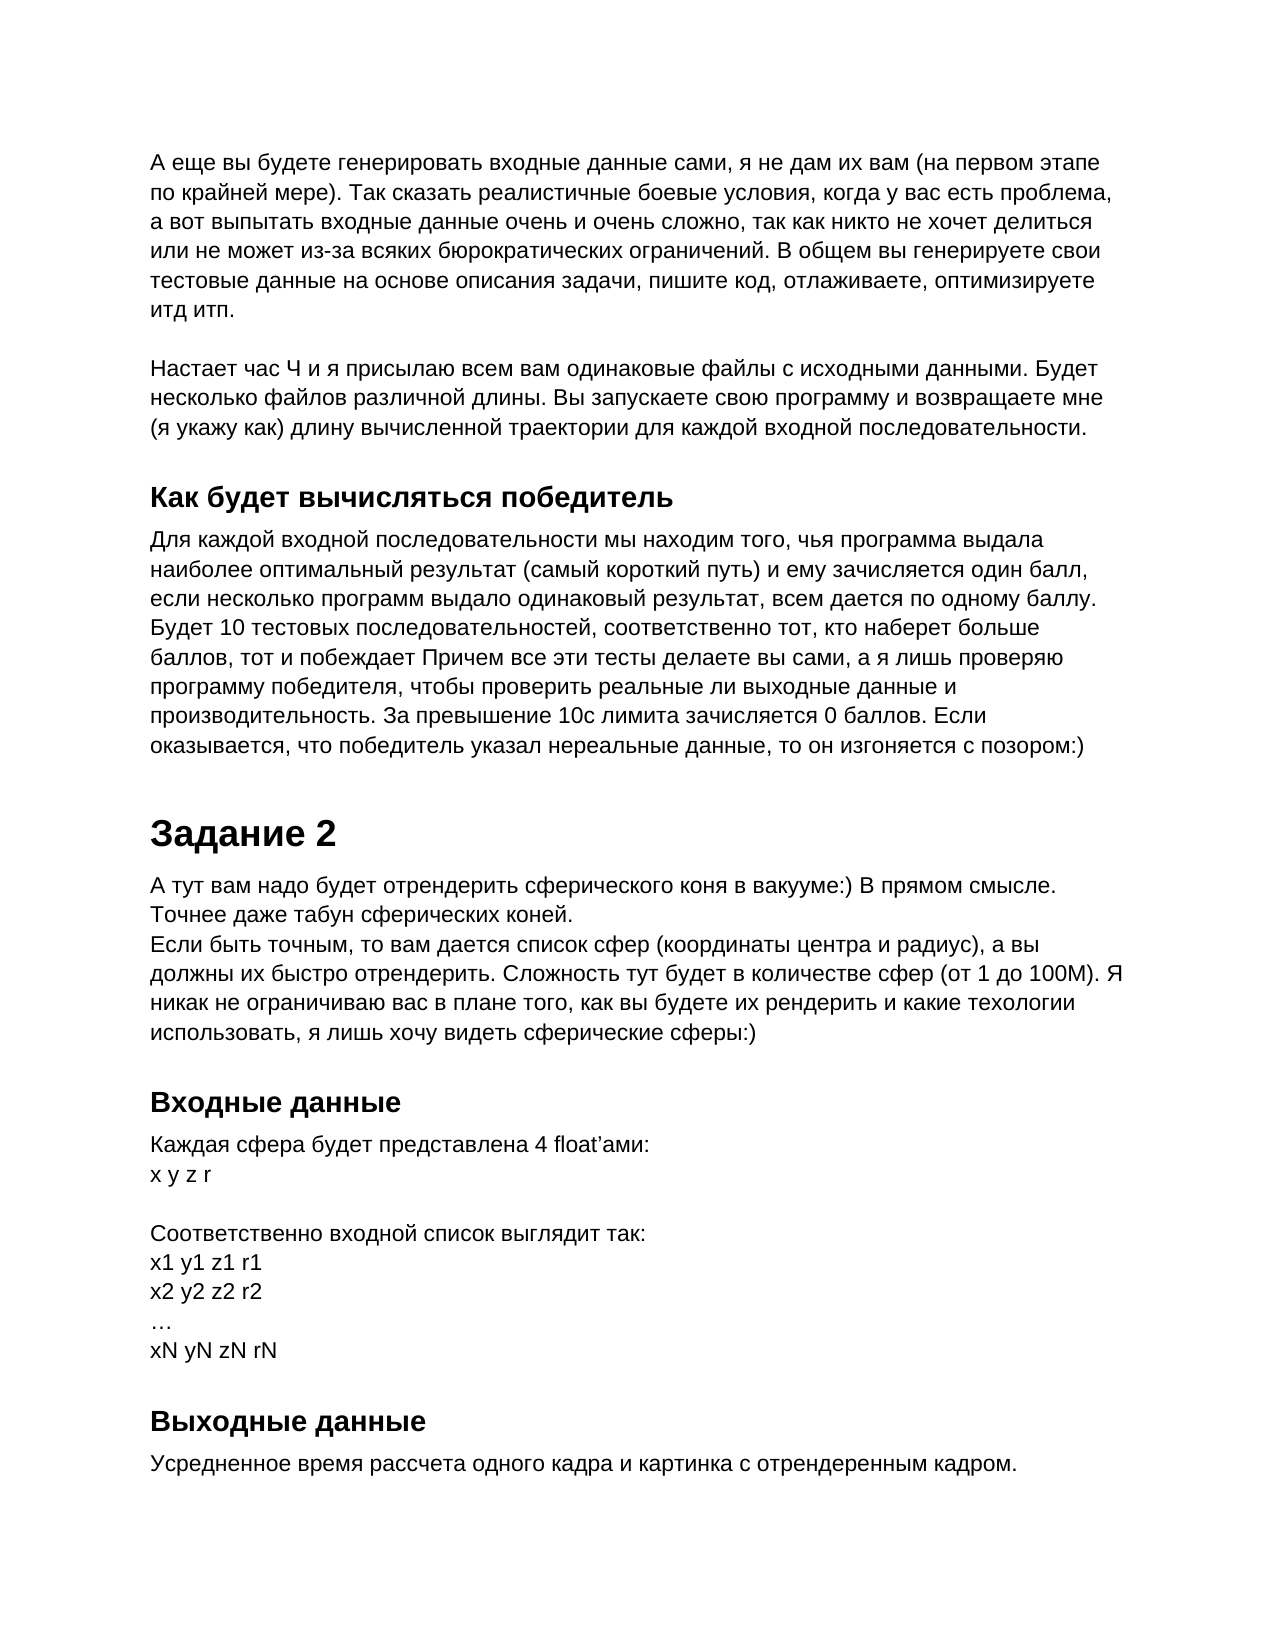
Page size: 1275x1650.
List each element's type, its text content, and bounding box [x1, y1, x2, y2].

subtitle Выходные данные [150, 1404, 1125, 1437]
text Если быть точным, то вам дается список сфер (координаты центра и радиус), а вы должны их быстро отрендерить. Сложность тут будет в количестве сфер (от 1 до 100М). Я никак не ограничиваю вас в плане того, как вы будете их рендерить и какие техологии использовать, я лишь хочу видеть сферические сферы:) [150, 931, 1125, 1045]
text Для каждой входной последовательности мы находим того, чья программа выдала наиболее оптимальный результат (самый короткий путь) и ему зачисляется один балл, если несколько программ выдало одинаковый результат, всем дается по одному баллу. Будет 10 тестовых последовательностей, соответственно тот, кто наберет больше баллов, тот и побеждает Причем все эти тесты делаете вы сами, а я лишь проверяю программу победителя, чтобы проверить реальные ли выходные данные и производительность. За превышение 10с лимита зачисляется 0 баллов. Если оказывается, что победитель указал нереальные данные, то он изгоняется с позором:) [150, 527, 1125, 758]
text А тут вам надо будет отрендерить сферического коня в вакууме:) В прямом смысле. Точнее даже табун сферических коней. [150, 873, 1125, 928]
subtitle Задание 2 [150, 812, 1125, 854]
text Соответственно входной список выглядит так: [150, 1220, 1125, 1246]
text … [150, 1308, 1125, 1334]
text x1 y1 z1 r1 [150, 1249, 1125, 1275]
text Настает час Ч и я присылаю всем вам одинаковые файлы с исходными данными. Будет несколько файлов различной длины. Вы запускаете свою программу и возвращаете мне (я укажу как) длину вычисленной траектории для каждой входной последовательности. [150, 356, 1125, 440]
text А еще вы будете генерировать входные данные сами, я не дам их вам (на первом этапе по крайней мере). Так сказать реалистичные боевые условия, когда у вас есть проблема, а вот выпытать входные данные очень и очень сложно, так как никто не хочет делиться или не может из-за всяких бюрократических ограничений. В общем вы генерируете свои тестовые данные на основе описания задачи, пишите код, отлаживаете, оптимизируете итд итп. [150, 150, 1125, 322]
subtitle Как будет вычисляться победитель [150, 481, 1125, 514]
text Усредненное время рассчета одного кадра и картинка с отрендеренным кадром. [150, 1450, 1125, 1476]
text Каждая сфера будет представлена 4 float’ами: [150, 1132, 1125, 1158]
text xN yN zN rN [150, 1338, 1125, 1363]
subtitle Входные данные [150, 1086, 1125, 1119]
text x y z r [150, 1161, 1125, 1187]
text x2 y2 z2 r2 [150, 1279, 1125, 1304]
